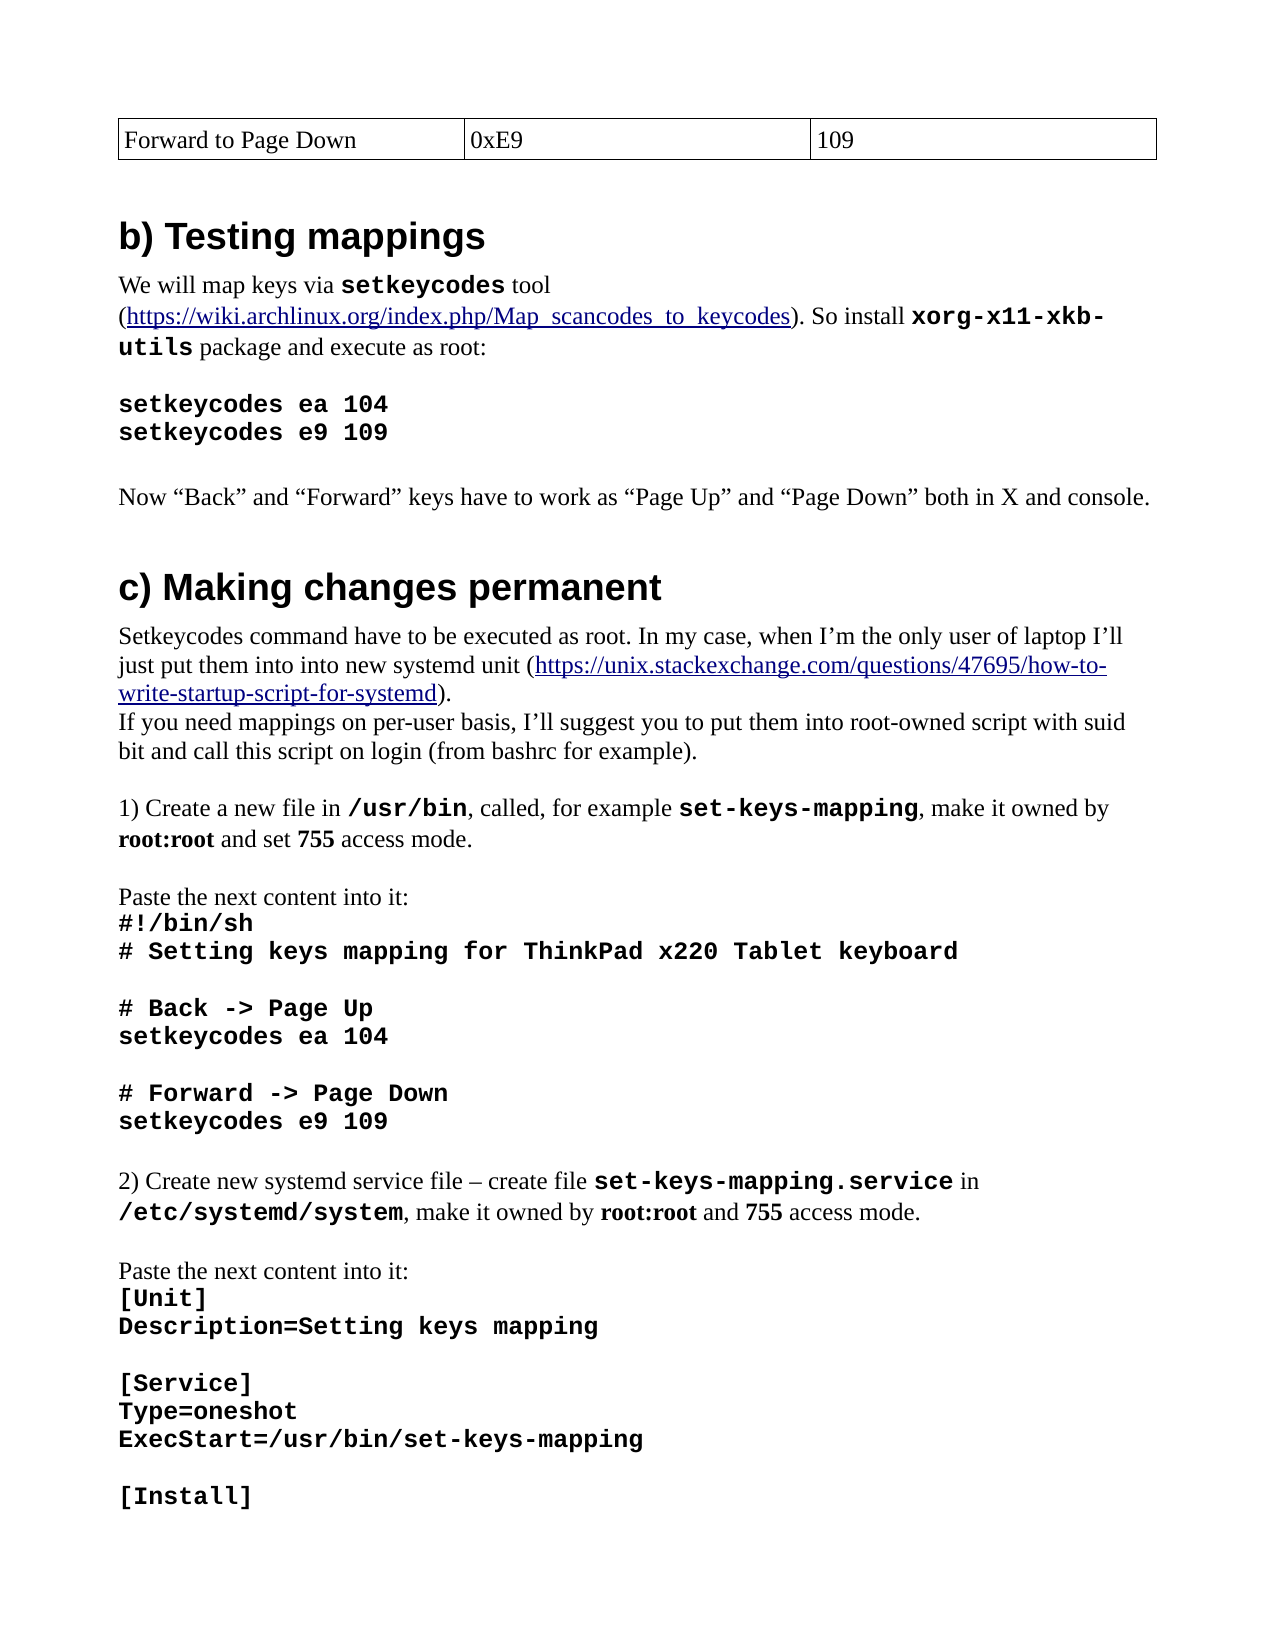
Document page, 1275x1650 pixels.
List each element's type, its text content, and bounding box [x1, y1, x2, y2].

text Paste the next content into it: [118, 1256, 1157, 1285]
text 2) Create new systemd service file – create file set-keys-mapping.service in /etc/systemd/system, make it owned by root:root and 755 access mode. [118, 1166, 1157, 1228]
text ExecStart=/usr/bin/set-keys-mapping [118, 1427, 1157, 1455]
text # Back -> Page Up [118, 996, 1157, 1024]
text [Install] [118, 1483, 1157, 1512]
text 1) Create a new file in /usr/bin, called, for example set-keys-mapping, make it owned by root:root and set 755 access mode. [118, 793, 1157, 853]
text Setkeycodes command have to be executed as root. In my case, when I’m the only user of laptop I’ll just put them into into new systemd unit (https://unix.stackexchange.com/questions/47695/how-to-write-startup-script-for-systemd). [118, 621, 1157, 707]
text Type=oneshot [118, 1398, 1157, 1427]
text [Unit] [118, 1285, 1157, 1313]
text setkeycodes ea 104 [118, 1024, 1157, 1052]
text setkeycodes ea 104 [118, 392, 1157, 420]
text Now “Back” and “Forward” keys have to work as “Page Up” and “Page Down” both in X and console. [118, 482, 1157, 511]
text #!/bin/sh [118, 911, 1157, 939]
table_cell Forward to Page Down [119, 119, 464, 159]
text Description=Setting keys mapping [118, 1313, 1157, 1342]
text # Setting keys mapping for ThinkPad x220 Tablet keyboard [118, 939, 1157, 967]
text # Forward -> Page Down [118, 1081, 1157, 1109]
subtitle b) Testing mappings [118, 214, 1157, 258]
text If you need mappings on per-user basis, I’ll suggest you to put them into root-owned script with suid bit and call this script on login (from bashrc for example). [118, 707, 1157, 765]
subtitle c) Making changes permanent [118, 565, 1157, 608]
text Paste the next content into it: [118, 882, 1157, 911]
text [Service] [118, 1370, 1157, 1398]
text setkeycodes e9 109 [118, 1109, 1157, 1137]
table_cell 0xE9 [465, 119, 810, 159]
table_cell 109 [811, 119, 1156, 159]
text setkeycodes e9 109 [118, 420, 1157, 448]
text We will map keys via setkeycodes tool (https://wiki.archlinux.org/index.php/Map_scancodes_to_keycodes). So install xorg-x11-xkb-utils package and execute as root: [118, 270, 1157, 363]
